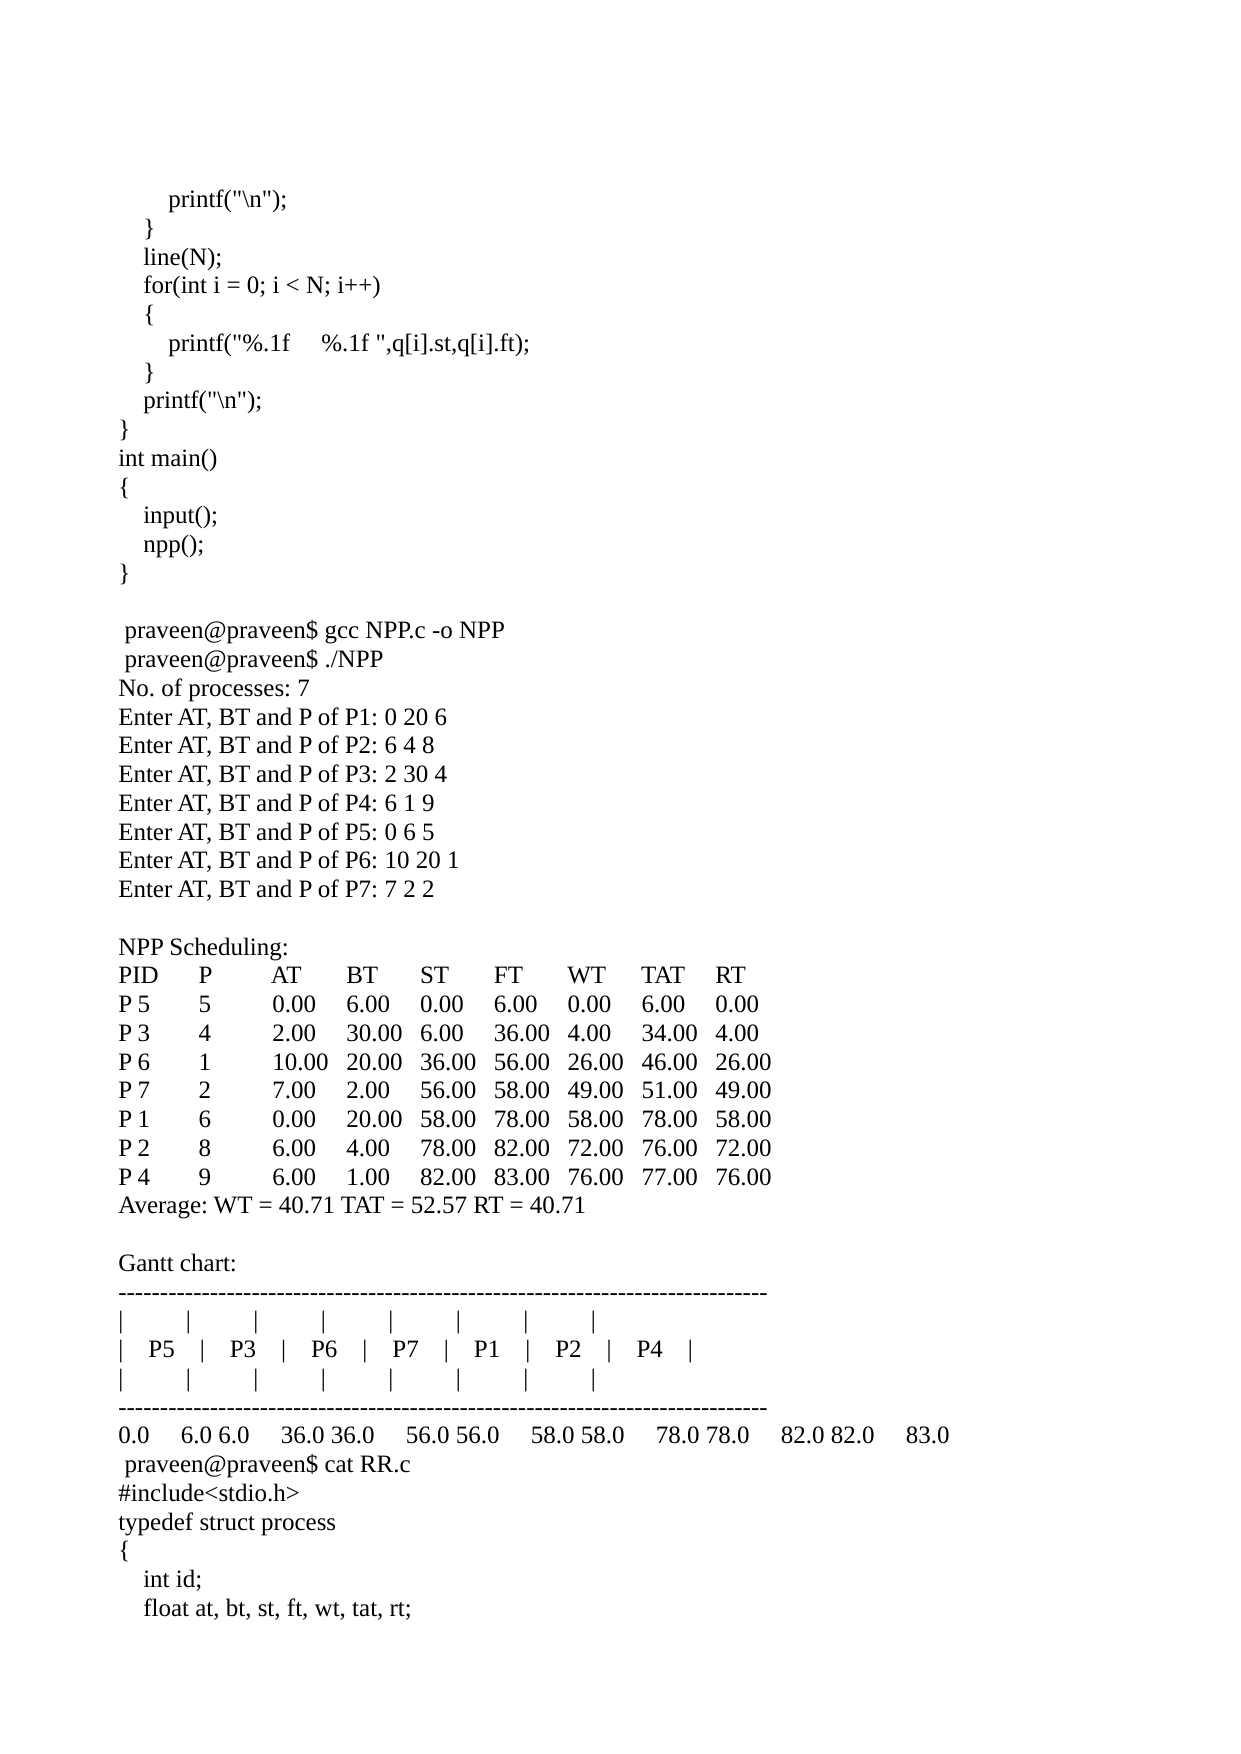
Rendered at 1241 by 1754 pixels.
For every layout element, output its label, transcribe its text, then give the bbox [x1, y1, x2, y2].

text float at, bt, st, ft, wt, tat, rt; [118, 1593, 1122, 1622]
text praveen@praveen$ ./NPP [118, 644, 1122, 673]
text Enter AT, BT and P of P2: 6 4 8 [118, 731, 1122, 759]
text praveen@praveen$ gcc NPP.c -o NPP [118, 616, 1122, 644]
text Enter AT, BT and P of P4: 6 1 9 [118, 788, 1122, 817]
text | P5 | P3 | P6 | P7 | P1 | P2 | P4 | [118, 1334, 1122, 1363]
text printf("%.1f %.1f ",q[i].st,q[i].ft); [118, 328, 1122, 357]
text } [118, 414, 1122, 443]
text No. of processes: 7 [118, 673, 1122, 702]
text int id; [118, 1564, 1122, 1593]
text P 5 5 0.00 6.00 0.00 6.00 0.00 6.00 0.00 [118, 989, 1122, 1018]
text Enter AT, BT and P of P3: 2 30 4 [118, 759, 1122, 788]
text for(int i = 0; i < N; i++) [118, 271, 1122, 299]
text printf("\n"); [118, 386, 1122, 414]
text line(N); [118, 242, 1122, 271]
text | | | | | | | | [118, 1306, 1122, 1334]
text printf("\n"); [118, 184, 1122, 213]
text Enter AT, BT and P of P6: 10 20 1 [118, 846, 1122, 874]
text P 1 6 0.00 20.00 58.00 78.00 58.00 78.00 58.00 [118, 1104, 1122, 1133]
text praveen@praveen$ cat RR.c [118, 1449, 1122, 1478]
text npp(); [118, 529, 1122, 558]
text #include<stdio.h> [118, 1478, 1122, 1507]
text Enter AT, BT and P of P5: 0 6 5 [118, 817, 1122, 846]
text typedef struct process [118, 1507, 1122, 1536]
text { [118, 472, 1122, 501]
text Average: WT = 40.71 TAT = 52.57 RT = 40.71 [118, 1191, 1122, 1219]
text P 7 2 7.00 2.00 56.00 58.00 49.00 51.00 49.00 [118, 1076, 1122, 1104]
text Gantt chart: [118, 1248, 1122, 1277]
text | | | | | | | | [118, 1363, 1122, 1392]
text } [118, 558, 1122, 587]
text Enter AT, BT and P of P1: 0 20 6 [118, 702, 1122, 731]
text NPP Scheduling: [118, 932, 1122, 961]
text ------------------------------------------------------------------------------ [118, 1277, 1122, 1306]
text } [118, 213, 1122, 242]
text { [118, 299, 1122, 328]
text PID P AT BT ST FT WT TAT RT [118, 961, 1122, 989]
text input(); [118, 501, 1122, 529]
text ------------------------------------------------------------------------------ [118, 1392, 1122, 1421]
text P 3 4 2.00 30.00 6.00 36.00 4.00 34.00 4.00 [118, 1018, 1122, 1047]
text } [118, 357, 1122, 386]
text Enter AT, BT and P of P7: 7 2 2 [118, 874, 1122, 903]
text int main() [118, 443, 1122, 472]
text P 2 8 6.00 4.00 78.00 82.00 72.00 76.00 72.00 [118, 1133, 1122, 1162]
text { [118, 1536, 1122, 1564]
text P 4 9 6.00 1.00 82.00 83.00 76.00 77.00 76.00 [118, 1162, 1122, 1191]
text 0.0 6.0 6.0 36.0 36.0 56.0 56.0 58.0 58.0 78.0 78.0 82.0 82.0 83.0 [118, 1421, 1122, 1449]
text P 6 1 10.00 20.00 36.00 56.00 26.00 46.00 26.00 [118, 1047, 1122, 1076]
